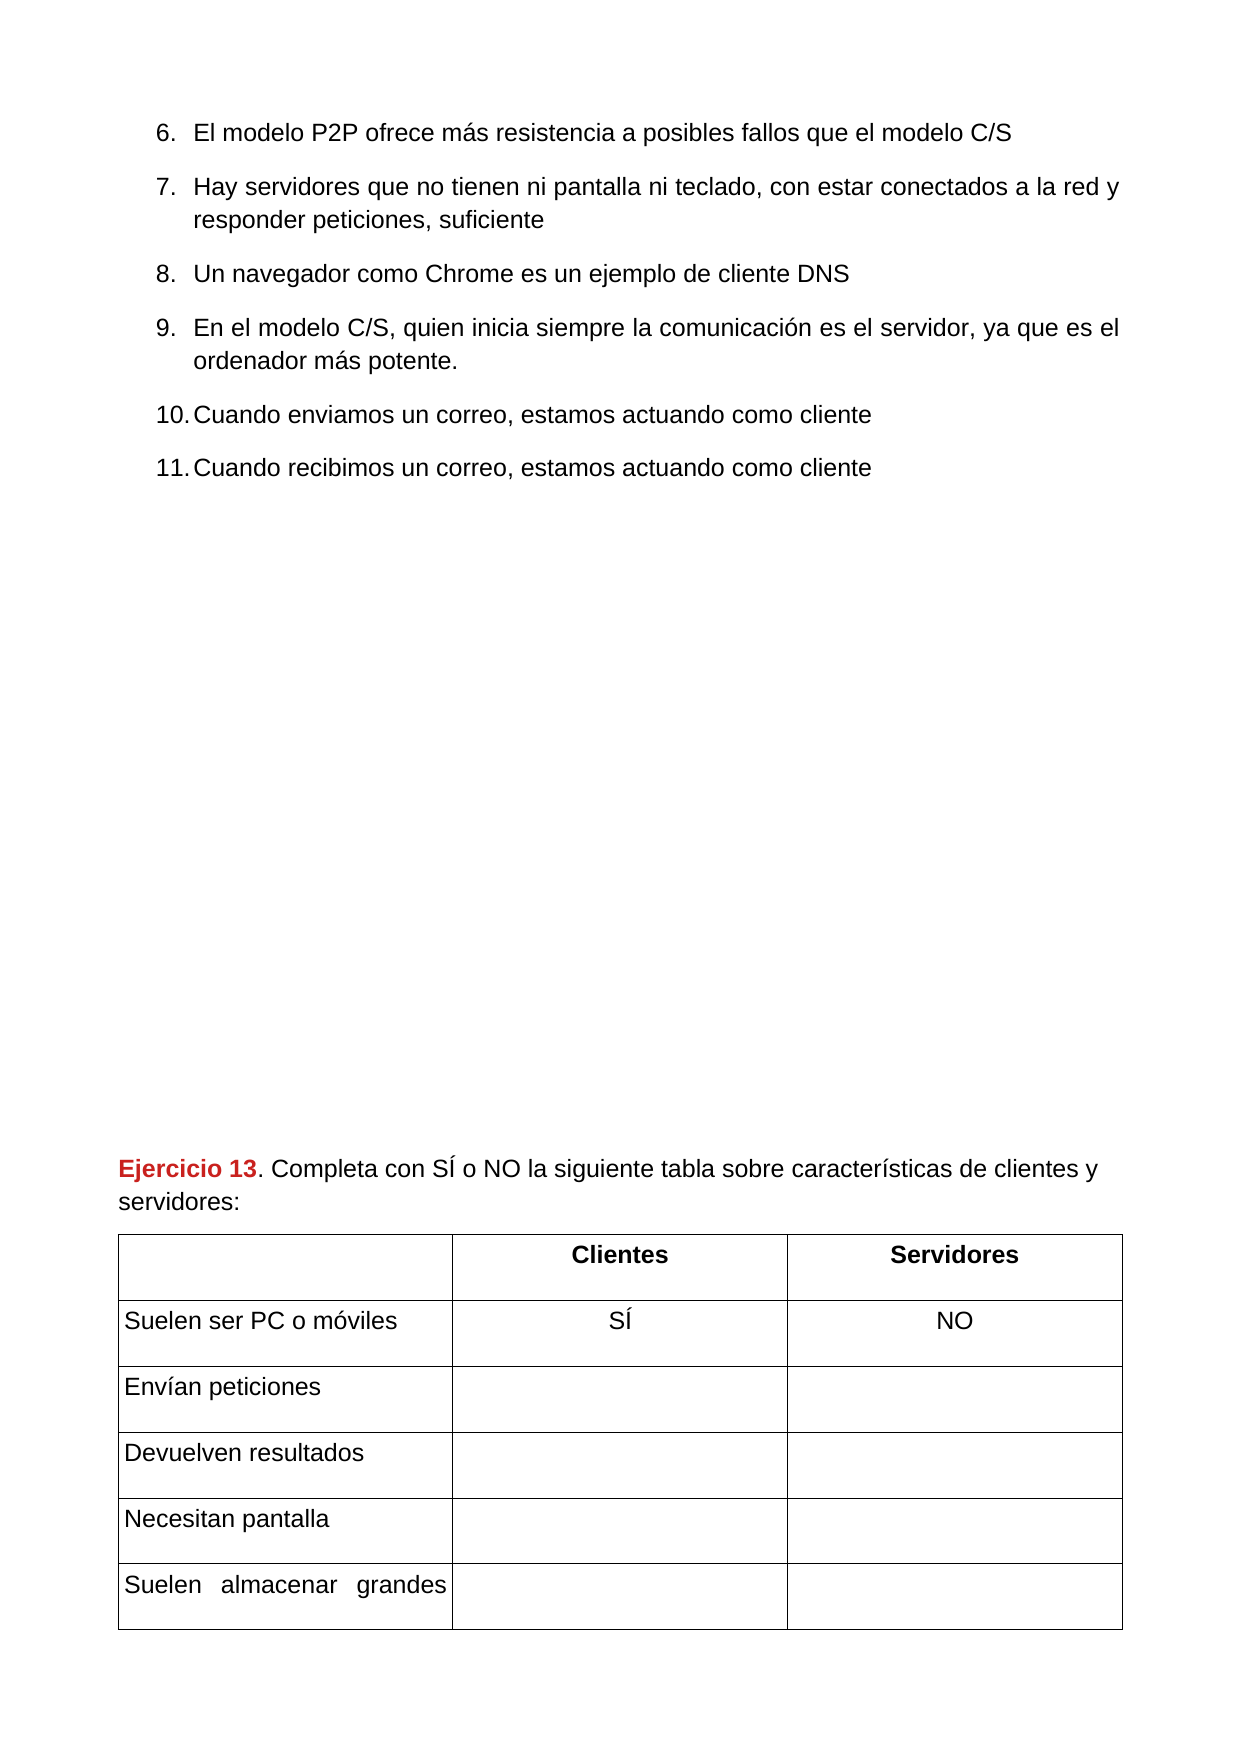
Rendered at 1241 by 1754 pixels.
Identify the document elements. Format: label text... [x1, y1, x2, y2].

list Cuando recibimos un correo, estamos actuando como cliente [156, 453, 1122, 482]
table_header Servidores [788, 1235, 1122, 1300]
text Ejercicio 13. Completa con SÍ o NO la siguiente tabla sobre características de clientes y servidores: [118, 1153, 1122, 1215]
list En el modelo C/S, quien inicia siempre la comunicación es el servidor, ya que es el ordenador más potente. [156, 313, 1122, 374]
table_cell [453, 1367, 787, 1432]
table_cell Envían peticiones [119, 1367, 452, 1432]
table_cell [788, 1499, 1122, 1563]
table_cell Necesitan pantalla [119, 1499, 452, 1563]
table_cell Suelen almacenar grandes [119, 1564, 452, 1629]
list Cuando enviamos un correo, estamos actuando como cliente [156, 399, 1122, 428]
table_cell SÍ [453, 1301, 787, 1366]
table_cell [788, 1367, 1122, 1432]
table_cell [788, 1564, 1122, 1629]
table_cell Devuelven resultados [119, 1433, 452, 1497]
list El modelo P2P ofrece más resistencia a posibles fallos que el modelo C/S [156, 118, 1122, 147]
table_cell [453, 1499, 787, 1563]
table_cell Suelen ser PC o móviles [119, 1301, 452, 1366]
table_header Clientes [453, 1235, 787, 1300]
table_cell [453, 1564, 787, 1629]
list Hay servidores que no tienen ni pantalla ni teclado, con estar conectados a la red y responder peticiones, suficiente [156, 172, 1122, 234]
table_cell NO [788, 1301, 1122, 1366]
table_cell [788, 1433, 1122, 1497]
list Un navegador como Chrome es un ejemplo de cliente DNS [156, 259, 1122, 288]
table_header [119, 1235, 452, 1300]
table_cell [453, 1433, 787, 1497]
